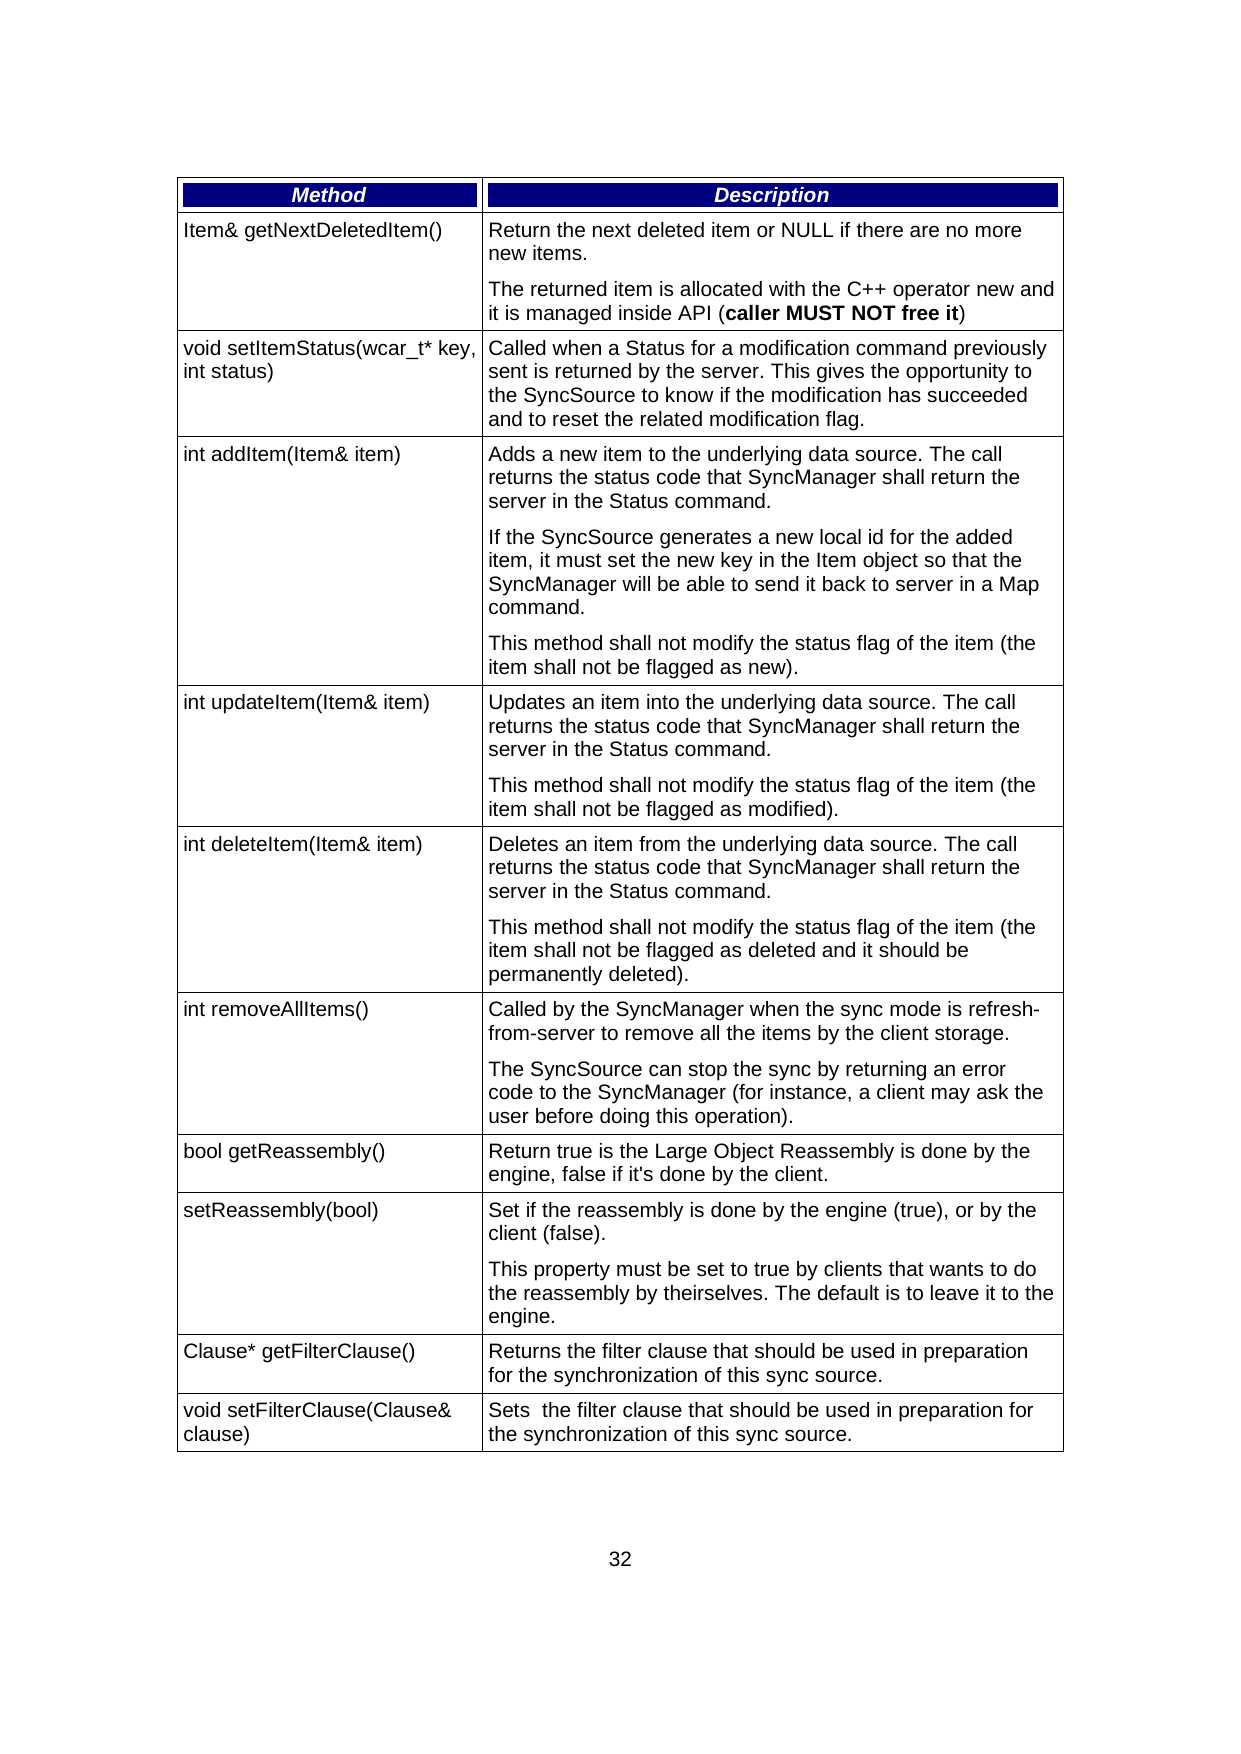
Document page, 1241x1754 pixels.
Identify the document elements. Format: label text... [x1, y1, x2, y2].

table_cell Updates an item into the underlying data source. The call returns the status code that SyncManager shall return the server in the Status command. This method shall not modify the status flag of the item (the item shall not be flagged as modified). [483, 686, 1063, 826]
table_cell Deletes an item from the underlying data source. The call returns the status code that SyncManager shall return the server in the Status command. This method shall not modify the status flag of the item (the item shall not be flagged as deleted and it should be permanently deleted). [483, 827, 1063, 992]
table_header Method [178, 178, 482, 212]
table_cell int addItem(Item& item) [178, 437, 482, 685]
table_cell Adds a new item to the underlying data source. The call returns the status code that SyncManager shall return the server in the Status command. If the SyncSource generates a new local id for the added item, it must set the new key in the Item object so that the SyncManager will be able to send it back to server in a Map command. This method shall not modify the status flag of the item (the item shall not be flagged as new). [483, 437, 1063, 685]
table_cell setReassembly(bool) [178, 1193, 482, 1334]
table_cell bool getReassembly() [178, 1135, 482, 1192]
table_header Description [483, 178, 1063, 212]
table_cell Return the next deleted item or NULL if there are no more new items. The returned item is allocated with the C++ operator new and it is managed inside API (caller MUST NOT free it) [483, 213, 1063, 330]
table_cell Clause* getFilterClause() [178, 1335, 482, 1393]
table_cell void setFilterClause(Clause& clause) [178, 1394, 482, 1451]
table_cell Called by the SyncManager when the sync mode is refresh-from-server to remove all the items by the client storage. The SyncSource can stop the sync by returning an error code to the SyncManager (for instance, a client may ask the user before doing this operation). [483, 993, 1063, 1134]
table_cell Returns the filter clause that should be used in preparation for the synchronization of this sync source. [483, 1335, 1063, 1393]
table_cell int deleteItem(Item& item) [178, 827, 482, 992]
table_cell Sets the filter clause that should be used in preparation for the synchronization of this sync source. [483, 1394, 1063, 1451]
table_cell int updateItem(Item& item) [178, 686, 482, 826]
table_cell Set if the reassembly is done by the engine (true), or by the client (false). This property must be set to true by clients that wants to do the reassembly by theirselves. The default is to leave it to the engine. [483, 1193, 1063, 1334]
table_cell Return true is the Large Object Reassembly is done by the engine, false if it's done by the client. [483, 1135, 1063, 1192]
table_cell void setItemStatus(wcar_t* key, int status) [178, 331, 482, 436]
table_cell Called when a Status for a modification command previously sent is returned by the server. This gives the opportunity to the SyncSource to know if the modification has succeeded and to reset the related modification flag. [483, 331, 1063, 436]
table_cell Item& getNextDeletedItem() [178, 213, 482, 330]
table_cell int removeAllItems() [178, 993, 482, 1134]
